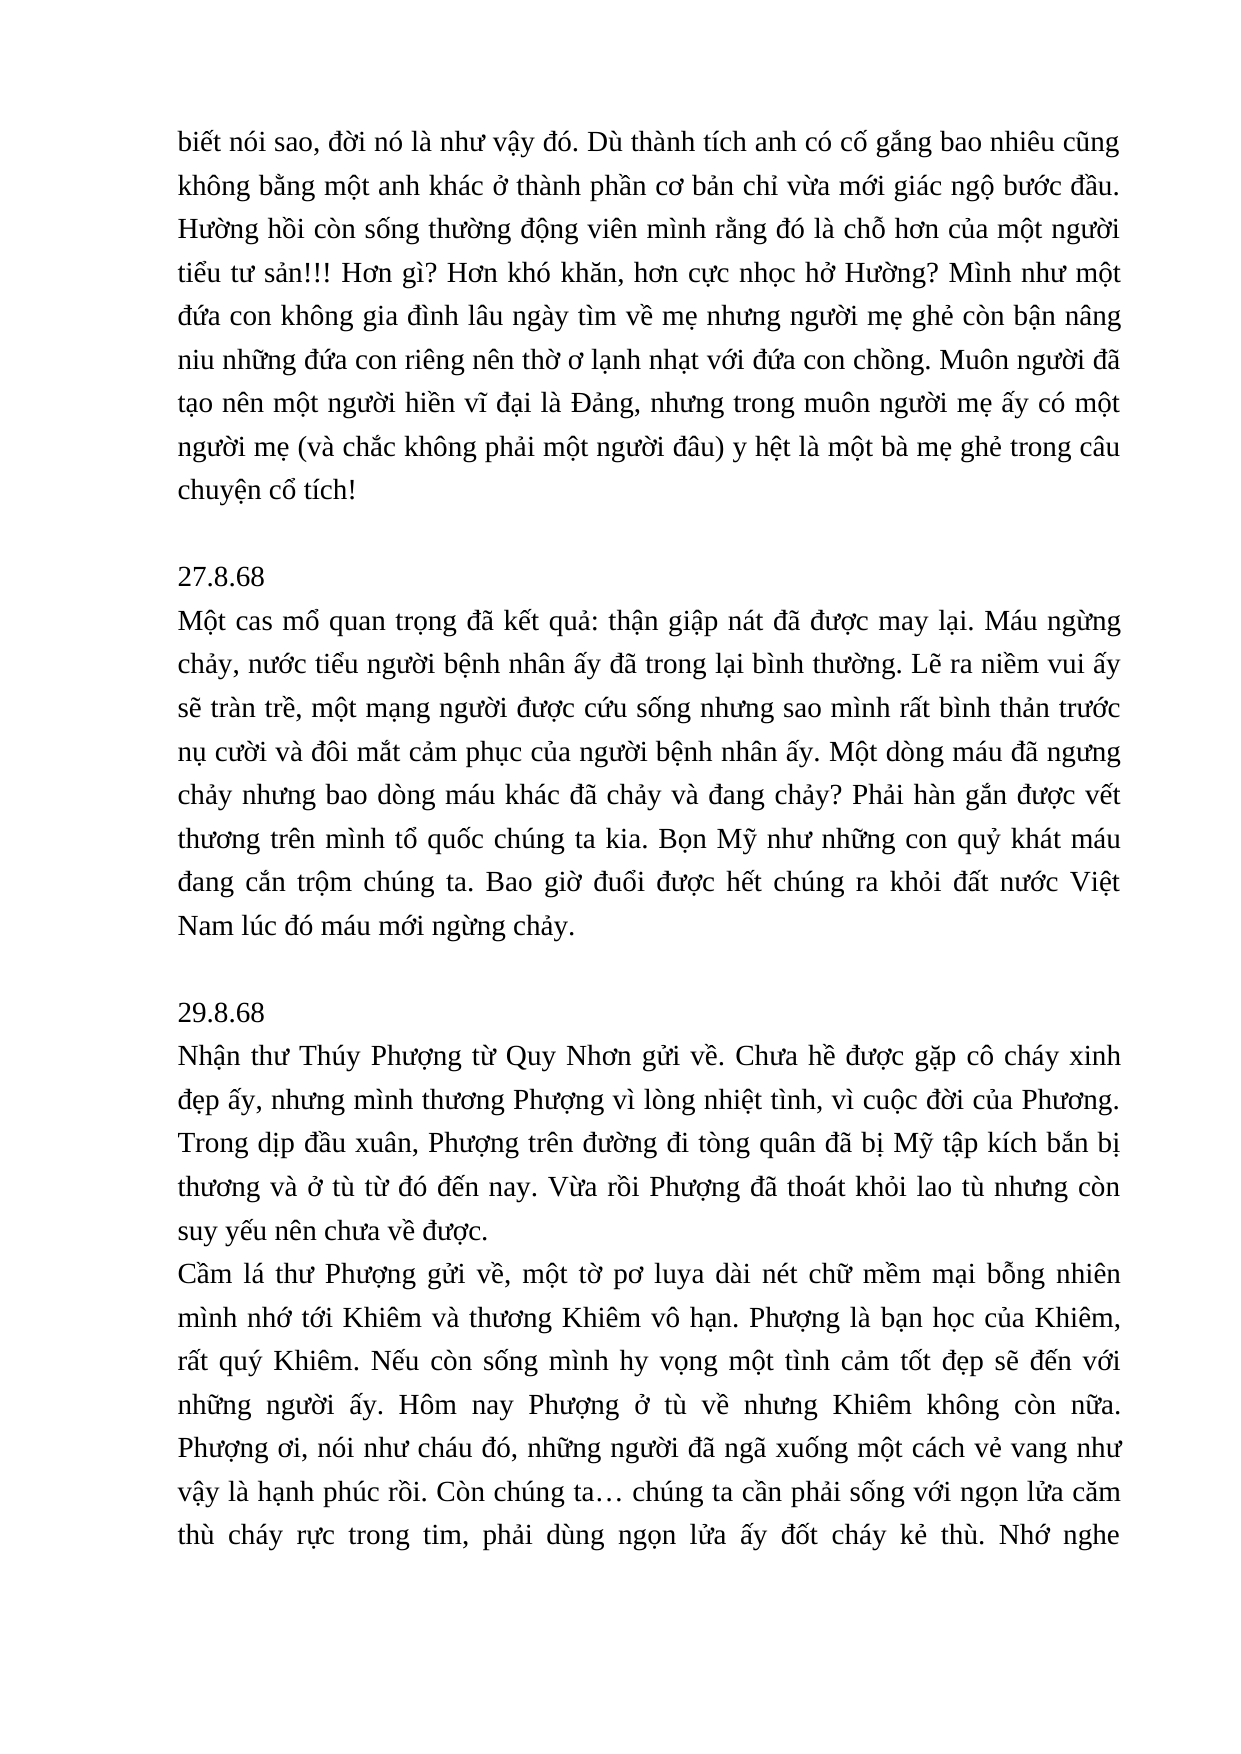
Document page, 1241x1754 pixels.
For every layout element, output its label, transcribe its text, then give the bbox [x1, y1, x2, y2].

text Nhận thư Thúy Phượng từ Quy Nhơn gửi về. Chưa hề được gặp cô cháy xinh đẹp ấy, nhưng mình thương Phượng vì lòng nhiệt tình, vì cuộc đời của Phương. Trong dịp đầu xuân, Phượng trên đường đi tòng quân đã bị Mỹ tập kích bắn bị thương và ở tù từ đó đến nay. Vừa rồi Phượng đã thoát khỏi lao tù nhưng còn suy yếu nên chưa về được. [177, 1038, 1122, 1246]
text 29.8.68 [177, 995, 1122, 1028]
text Một cas mổ quan trọng đã kết quả: thận giập nát đã được may lại. Máu ngừng chảy, nước tiểu người bệnh nhân ấy đã trong lại bình thường. Lẽ ra niềm vui ấy sẽ tràn trề, một mạng người được cứu sống nhưng sao mình rất bình thản trước nụ cười và đôi mắt cảm phục của người bệnh nhân ấy. Một dòng máu đã ngưng chảy nhưng bao dòng máu khác đã chảy và đang chảy? Phải hàn gắn được vết thương trên mình tổ quốc chúng ta kia. Bọn Mỹ như những con quỷ khát máu đang cắn trộm chúng ta. Bao giờ đuổi được hết chúng ra khỏi đất nước Việt Nam lúc đó máu mới ngừng chảy. [177, 603, 1122, 941]
text biết nói sao, đời nó là như vậy đó. Dù thành tích anh có cố gắng bao nhiêu cũng không bằng một anh khác ở thành phần cơ bản chỉ vừa mới giác ngộ bước đầu. Hường hồi còn sống thường động viên mình rằng đó là chỗ hơn của một người tiểu tư sản!!! Hơn gì? Hơn khó khăn, hơn cực nhọc hở Hường? Mình như một đứa con không gia đình lâu ngày tìm về mẹ nhưng người mẹ ghẻ còn bận nâng niu những đứa con riêng nên thờ ơ lạnh nhạt với đứa con chồng. Muôn người đã tạo nên một người hiền vĩ đại là Đảng, nhưng trong muôn người mẹ ấy có một người mẹ (và chắc không phải một người đâu) y hệt là một bà mẹ ghẻ trong câu chuyện cổ tích! [177, 124, 1122, 506]
text 27.8.68 [177, 559, 1122, 593]
text Cầm lá thư Phượng gửi về, một tờ pơ luya dài nét chữ mềm mại bỗng nhiên mình nhớ tới Khiêm và thương Khiêm vô hạn. Phượng là bạn học của Khiêm, rất quý Khiêm. Nếu còn sống mình hy vọng một tình cảm tốt đẹp sẽ đến với những người ấy. Hôm nay Phượng ở tù về nhưng Khiêm không còn nữa. Phượng ơi, nói như cháu đó, những người đã ngã xuống một cách vẻ vang như vậy là hạnh phúc rồi. Còn chúng ta… chúng ta cần phải sống với ngọn lửa căm thù cháy rực trong tim, phải dùng ngọn lửa ấy đốt cháy kẻ thù. Nhớ nghe [177, 1256, 1122, 1551]
